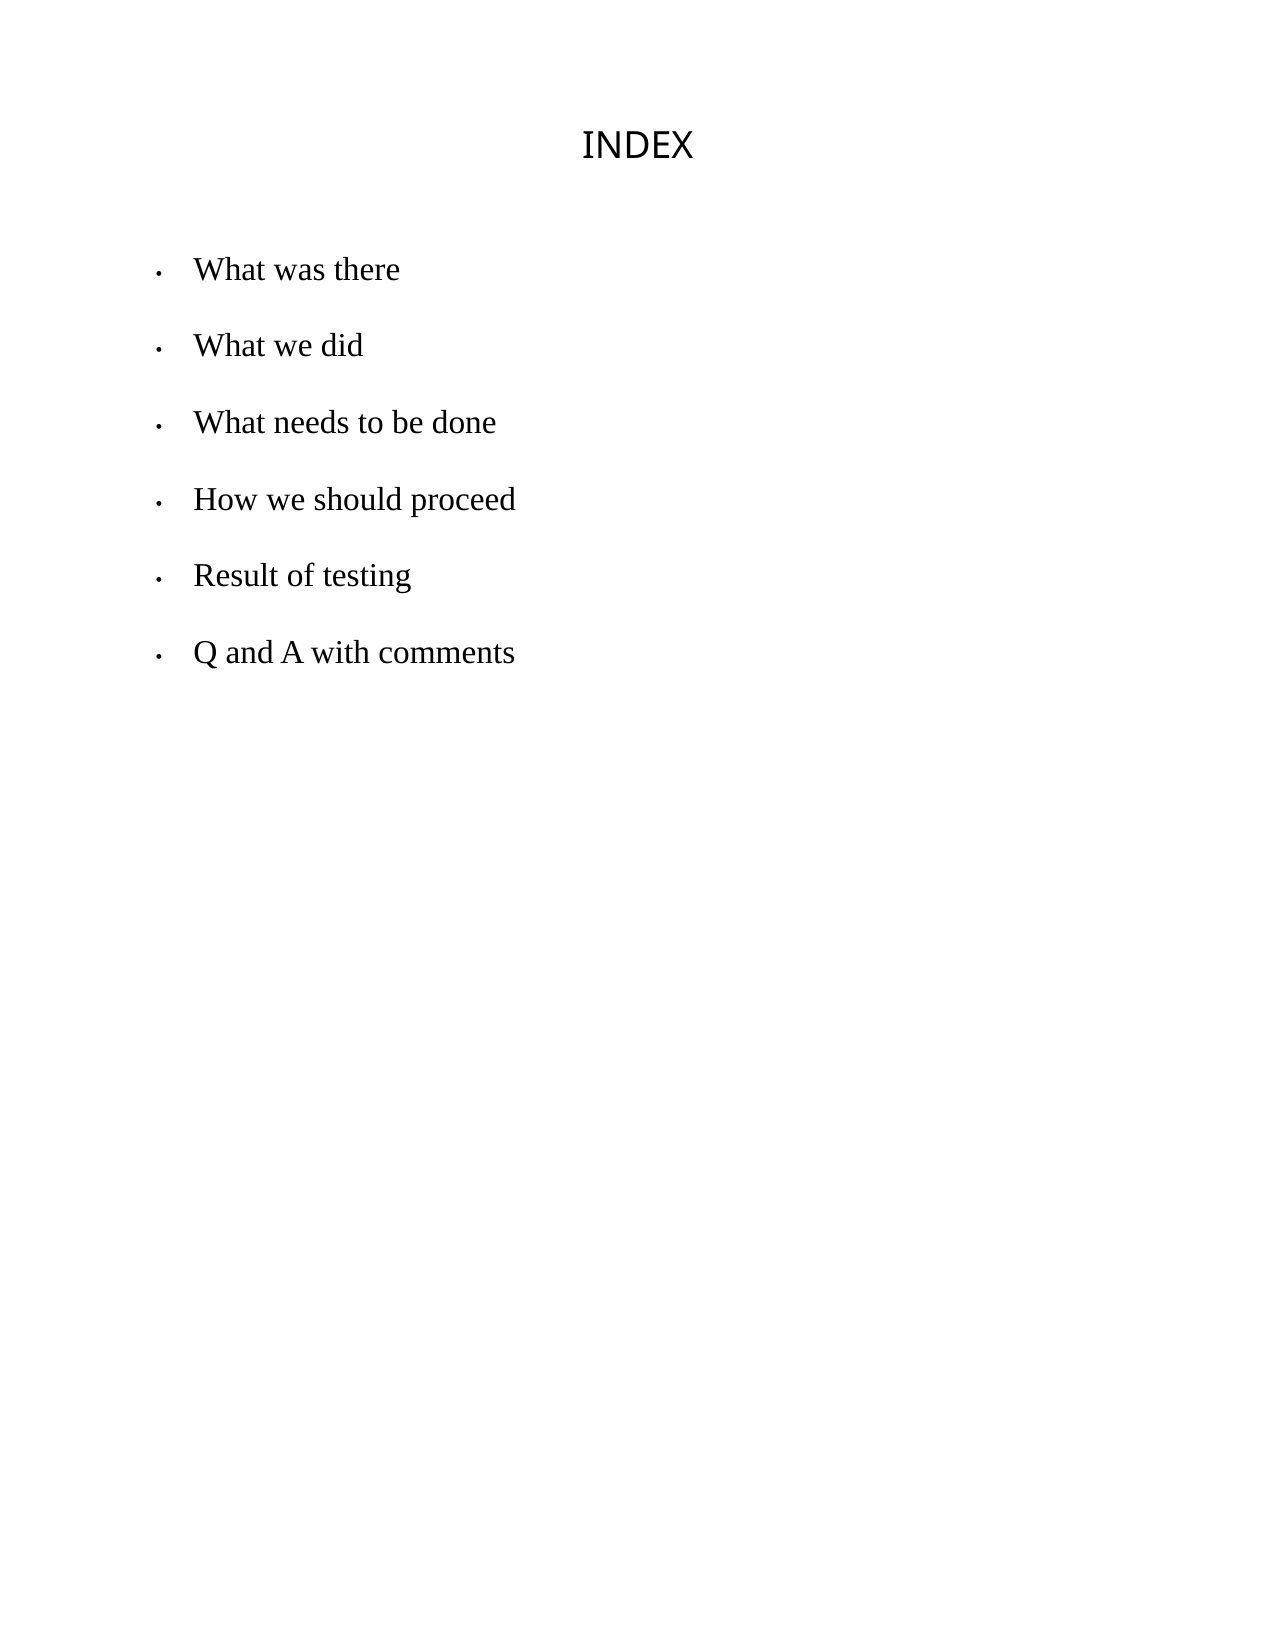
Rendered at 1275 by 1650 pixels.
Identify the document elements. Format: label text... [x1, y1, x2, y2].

text INDEX [118, 118, 1157, 169]
list What needs to be done [156, 402, 1157, 441]
list What we did [156, 326, 1157, 364]
list Q and A with comments [156, 632, 1157, 671]
list How we should proceed [156, 479, 1157, 517]
list Result of testing [156, 556, 1157, 594]
list What was there [156, 249, 1157, 287]
